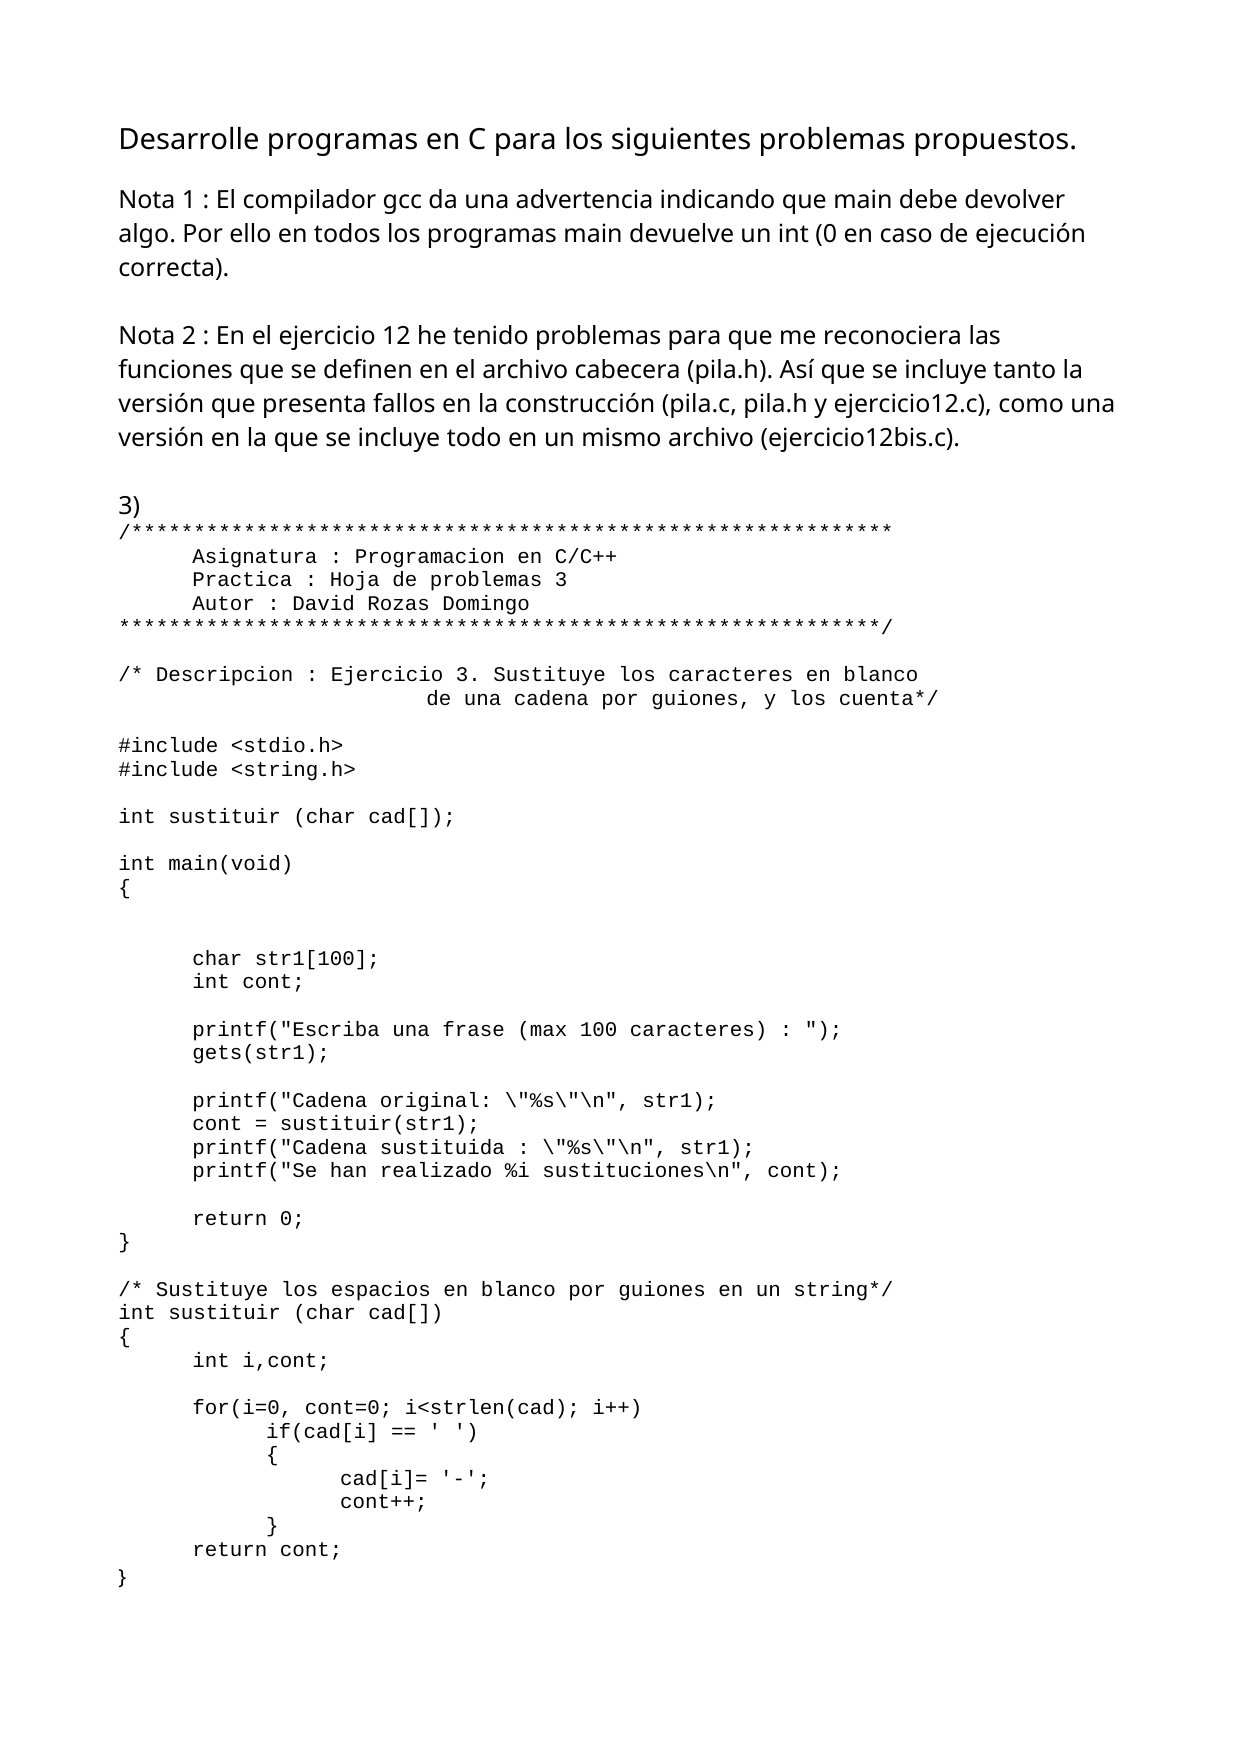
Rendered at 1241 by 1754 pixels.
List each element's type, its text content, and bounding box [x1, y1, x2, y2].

text char str1[100]; [118, 948, 1122, 971]
text int main(void) [118, 853, 1122, 877]
text *************************************************************/ [118, 617, 1122, 640]
text cont = sustituir(str1); [118, 1113, 1122, 1137]
text de una cadena por guiones, y los cuenta*/ [118, 688, 1122, 711]
text int i,cont; [118, 1350, 1122, 1373]
text Autor : David Rozas Domingo [118, 593, 1122, 617]
text { [118, 1326, 1122, 1350]
text printf("Escriba una frase (max 100 caracteres) : "); [118, 1019, 1122, 1042]
text gets(str1); [118, 1042, 1122, 1066]
text cad[i]= '-'; [118, 1468, 1122, 1492]
text #include <stdio.h> [118, 735, 1122, 758]
text printf("Se han realizado %i sustituciones\n", cont); [118, 1161, 1122, 1184]
text printf("Cadena original: \"%s\"\n", str1); [118, 1089, 1122, 1113]
text 3) [118, 488, 1122, 522]
text #include <string.h> [118, 758, 1122, 782]
text Practica : Hoja de problemas 3 [118, 569, 1122, 593]
text int sustituir (char cad[]) [118, 1302, 1122, 1326]
text /* Descripcion : Ejercicio 3. Sustituye los caracteres en blanco [118, 664, 1122, 688]
text int sustituir (char cad[]); [118, 806, 1122, 829]
text cont++; [118, 1492, 1122, 1515]
text { [118, 1444, 1122, 1468]
text for(i=0, cont=0; i<strlen(cad); i++) [118, 1397, 1122, 1421]
text Nota 1 : El compilador gcc da una advertencia indicando que main debe devolver algo. Por ello en todos los programas main devuelve un int (0 en caso de ejecución correcta). [118, 181, 1122, 284]
text int cont; [118, 971, 1122, 995]
text { [118, 877, 1122, 900]
text if(cad[i] == ' ') [118, 1421, 1122, 1444]
text return cont; [118, 1539, 1122, 1562]
text return 0; [118, 1208, 1122, 1231]
text } [118, 1562, 1122, 1591]
text /* Sustituye los espacios en blanco por guiones en un string*/ [118, 1279, 1122, 1302]
text Desarrolle programas en C para los siguientes problemas propuestos. [118, 118, 1122, 158]
text Nota 2 : En el ejercicio 12 he tenido problemas para que me reconociera las funciones que se definen en el archivo cabecera (pila.h). Así que se incluye tanto la versión que presenta fallos en la construcción (pila.c, pila.h y ejercicio12.c), como una versión en la que se incluye todo en un mismo archivo (ejercicio12bis.c). [118, 318, 1122, 454]
text } [118, 1231, 1122, 1255]
text } [118, 1515, 1122, 1539]
text printf("Cadena sustituida : \"%s\"\n", str1); [118, 1137, 1122, 1161]
text Asignatura : Programacion en C/C++ [118, 546, 1122, 569]
text /************************************************************* [118, 522, 1122, 546]
